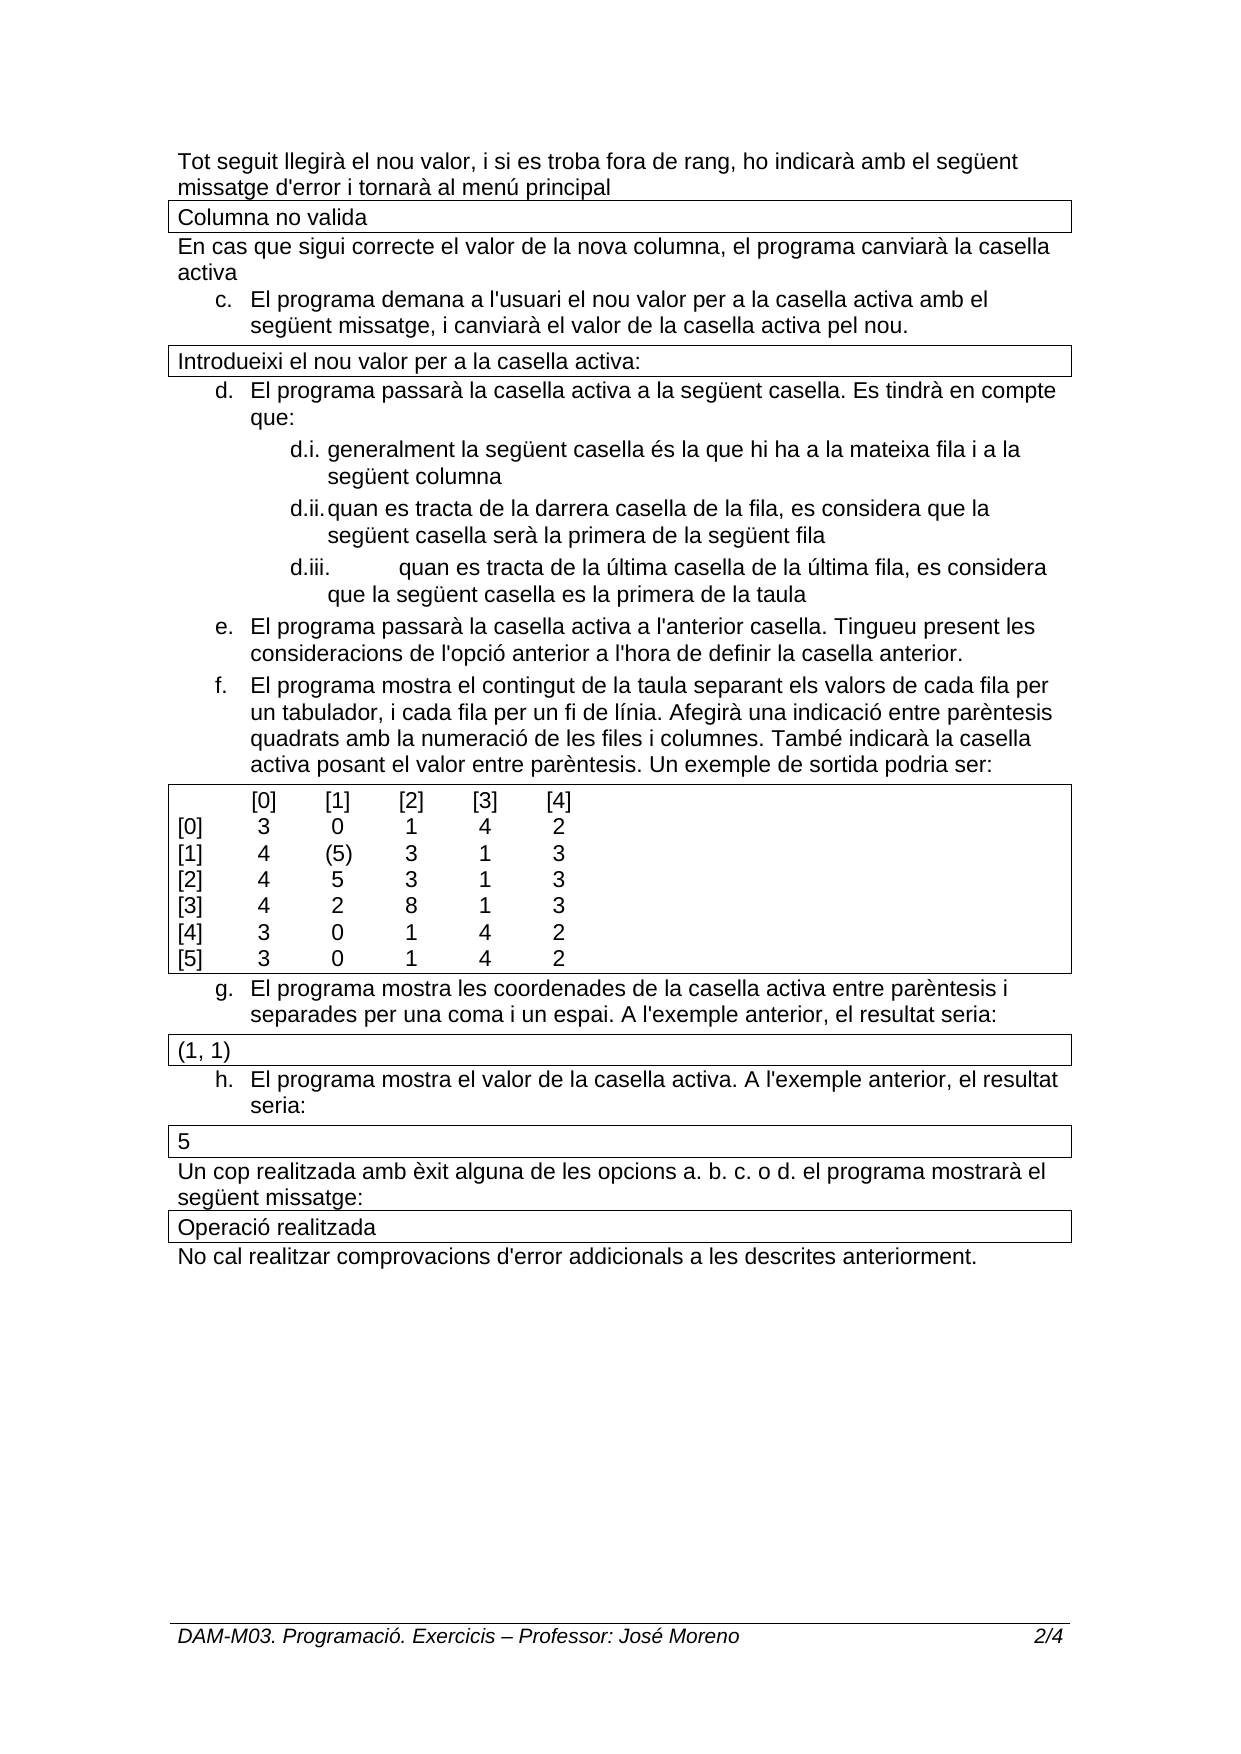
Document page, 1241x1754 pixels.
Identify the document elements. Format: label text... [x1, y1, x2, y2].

list El programa mostra el contingut de la taula separant els valors de cada fila per un tabulador, i cada fila per un fi de línia. Afegirà una indicació entre parèntesis quadrats amb la numeració de les files i columnes. També indicarà la casella activa posant el valor entre parèntesis. Un exemple de sortida podria ser: [215, 672, 1063, 777]
text 5 [169, 1126, 1071, 1157]
list generalment la següent casella és la que hi ha a la mateixa fila i a la següent columna [290, 436, 1063, 489]
text (1, 1) [169, 1035, 1071, 1065]
list El programa demana a l'usuari el nou valor per a la casella activa amb el següent missatge, i canviarà el valor de la casella activa pel nou. [215, 286, 1063, 338]
text [3] 4 2 8 1 3 [177, 892, 1063, 919]
text [0] 3 0 1 4 2 [177, 813, 1063, 839]
text [4] 3 0 1 4 2 [177, 919, 1063, 942]
text Tot seguit llegirà el nou valor, i si es troba fora de rang, ho indicarà amb el següent missatge d'error i tornarà al menú principal [177, 148, 1063, 200]
list El programa mostra les coordenades de la casella activa entre parèntesis i separades per una coma i un espai. A l'exemple anterior, el resultat seria: [215, 974, 1063, 1027]
list El programa passarà la casella activa a la següent casella. Es tindrà en compte que: [215, 377, 1063, 430]
text En cas que sigui correcte el valor de la nova columna, el programa canviarà la casella activa [177, 233, 1063, 286]
text [2] 4 5 3 1 3 [177, 866, 1063, 892]
text Introdueixi el nou valor per a la casella activa: [169, 346, 1071, 376]
list quan es tracta de la darrera casella de la fila, es considera que la següent casella serà la primera de la següent fila [290, 495, 1063, 548]
list El programa passarà la casella activa a l'anterior casella. Tingueu present les consideracions de l'opció anterior a l'hora de definir la casella anterior. [215, 613, 1063, 666]
text [0] [1] [2] [3] [4] [169, 785, 1071, 813]
list El programa mostra el valor de la casella activa. A l'exemple anterior, el resultat seria: [215, 1066, 1063, 1119]
text No cal realitzar comprovacions d'error addicionals a les descrites anteriorment. [177, 1243, 1063, 1269]
text Operació realitzada [169, 1211, 1071, 1242]
text [1] 4 (5) 3 1 3 [177, 839, 1063, 866]
text Un cop realitzada amb èxit alguna de les opcions a. b. c. o d. el programa mostrarà el següent missatge: [177, 1158, 1063, 1210]
text [5] 3 0 1 4 2 [169, 942, 1071, 973]
list quan es tracta de la última casella de la última fila, es considera que la següent casella es la primera de la taula [290, 554, 1063, 607]
text Columna no valida [169, 201, 1071, 232]
